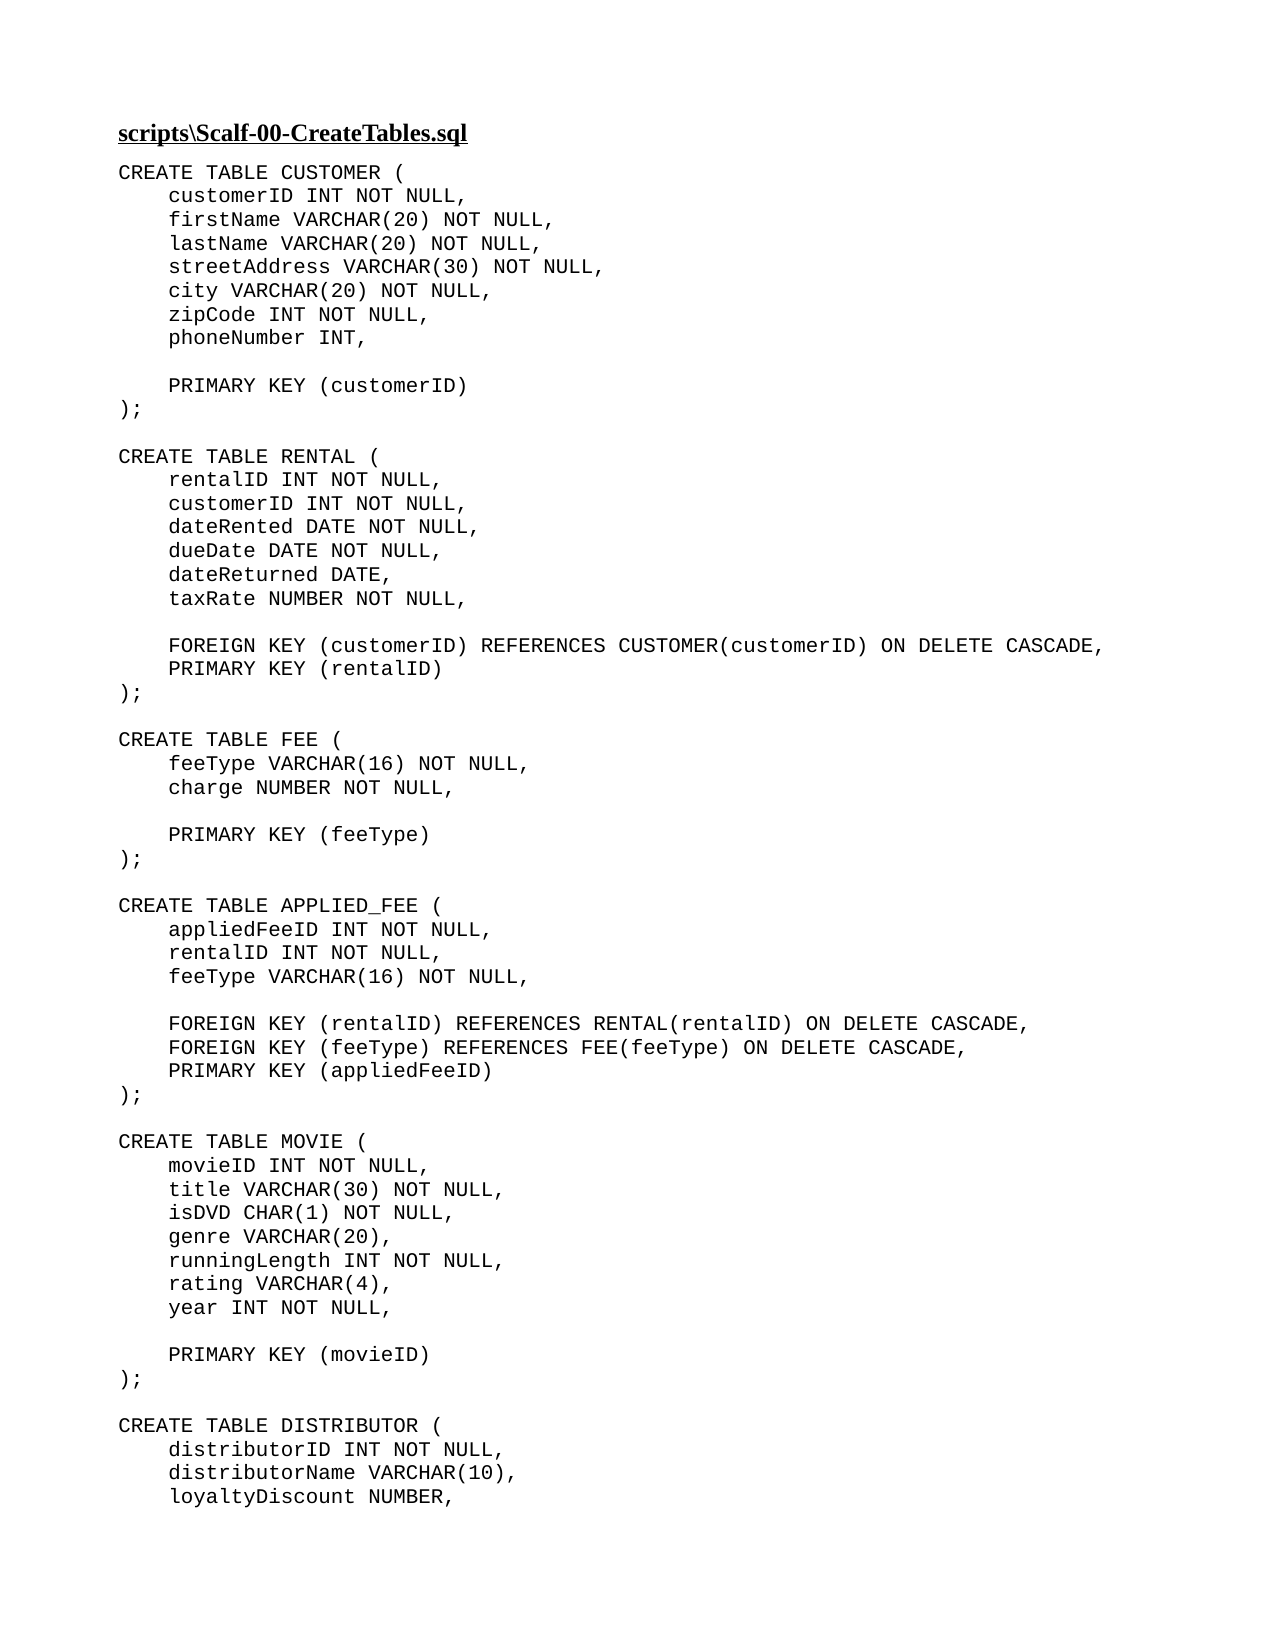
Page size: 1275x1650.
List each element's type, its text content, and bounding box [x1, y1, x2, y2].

text genre VARCHAR(20), [118, 1226, 1157, 1249]
text zipCode INT NOT NULL, [118, 304, 1157, 327]
text city VARCHAR(20) NOT NULL, [118, 280, 1157, 304]
text CREATE TABLE CUSTOMER ( [118, 162, 1157, 186]
text title VARCHAR(30) NOT NULL, [118, 1179, 1157, 1202]
text dueDate DATE NOT NULL, [118, 540, 1157, 564]
text appliedFeeID INT NOT NULL, [118, 918, 1157, 942]
text movieID INT NOT NULL, [118, 1155, 1157, 1179]
text lastName VARCHAR(20) NOT NULL, [118, 233, 1157, 256]
text dateRented DATE NOT NULL, [118, 517, 1157, 540]
text PRIMARY KEY (rentalID) [118, 658, 1157, 682]
text FOREIGN KEY (feeType) REFERENCES FEE(feeType) ON DELETE CASCADE, [118, 1037, 1157, 1060]
text rentalID INT NOT NULL, [118, 469, 1157, 493]
text streetAddress VARCHAR(30) NOT NULL, [118, 256, 1157, 280]
text distributorName VARCHAR(10), [118, 1462, 1157, 1486]
text CREATE TABLE MOVIE ( [118, 1131, 1157, 1155]
text rating VARCHAR(4), [118, 1273, 1157, 1297]
text isDVD CHAR(1) NOT NULL, [118, 1202, 1157, 1226]
text FOREIGN KEY (customerID) REFERENCES CUSTOMER(customerID) ON DELETE CASCADE, [118, 635, 1157, 658]
text CREATE TABLE RENTAL ( [118, 446, 1157, 469]
text ); [118, 1368, 1157, 1391]
text CREATE TABLE DISTRIBUTOR ( [118, 1415, 1157, 1439]
text year INT NOT NULL, [118, 1297, 1157, 1321]
text runningLength INT NOT NULL, [118, 1249, 1157, 1273]
text distributorID INT NOT NULL, [118, 1439, 1157, 1462]
text rentalID INT NOT NULL, [118, 942, 1157, 966]
text dateReturned DATE, [118, 564, 1157, 587]
text feeType VARCHAR(16) NOT NULL, [118, 753, 1157, 777]
text firstName VARCHAR(20) NOT NULL, [118, 209, 1157, 233]
text CREATE TABLE APPLIED_FEE ( [118, 895, 1157, 918]
text PRIMARY KEY (feeType) [118, 824, 1157, 848]
text feeType VARCHAR(16) NOT NULL, [118, 966, 1157, 989]
text phoneNumber INT, [118, 327, 1157, 351]
text charge NUMBER NOT NULL, [118, 777, 1157, 800]
text loyaltyDiscount NUMBER, [118, 1486, 1157, 1510]
text FOREIGN KEY (rentalID) REFERENCES RENTAL(rentalID) ON DELETE CASCADE, [118, 1013, 1157, 1037]
text CREATE TABLE FEE ( [118, 729, 1157, 753]
text customerID INT NOT NULL, [118, 186, 1157, 209]
text customerID INT NOT NULL, [118, 493, 1157, 517]
text PRIMARY KEY (customerID) [118, 375, 1157, 398]
text taxRate NUMBER NOT NULL, [118, 587, 1157, 611]
text ); [118, 848, 1157, 871]
text scripts\Scalf-00-CreateTables.sql [118, 118, 1157, 147]
text ); [118, 398, 1157, 422]
text PRIMARY KEY (movieID) [118, 1344, 1157, 1368]
text ); [118, 682, 1157, 706]
text PRIMARY KEY (appliedFeeID) [118, 1060, 1157, 1084]
text ); [118, 1084, 1157, 1108]
